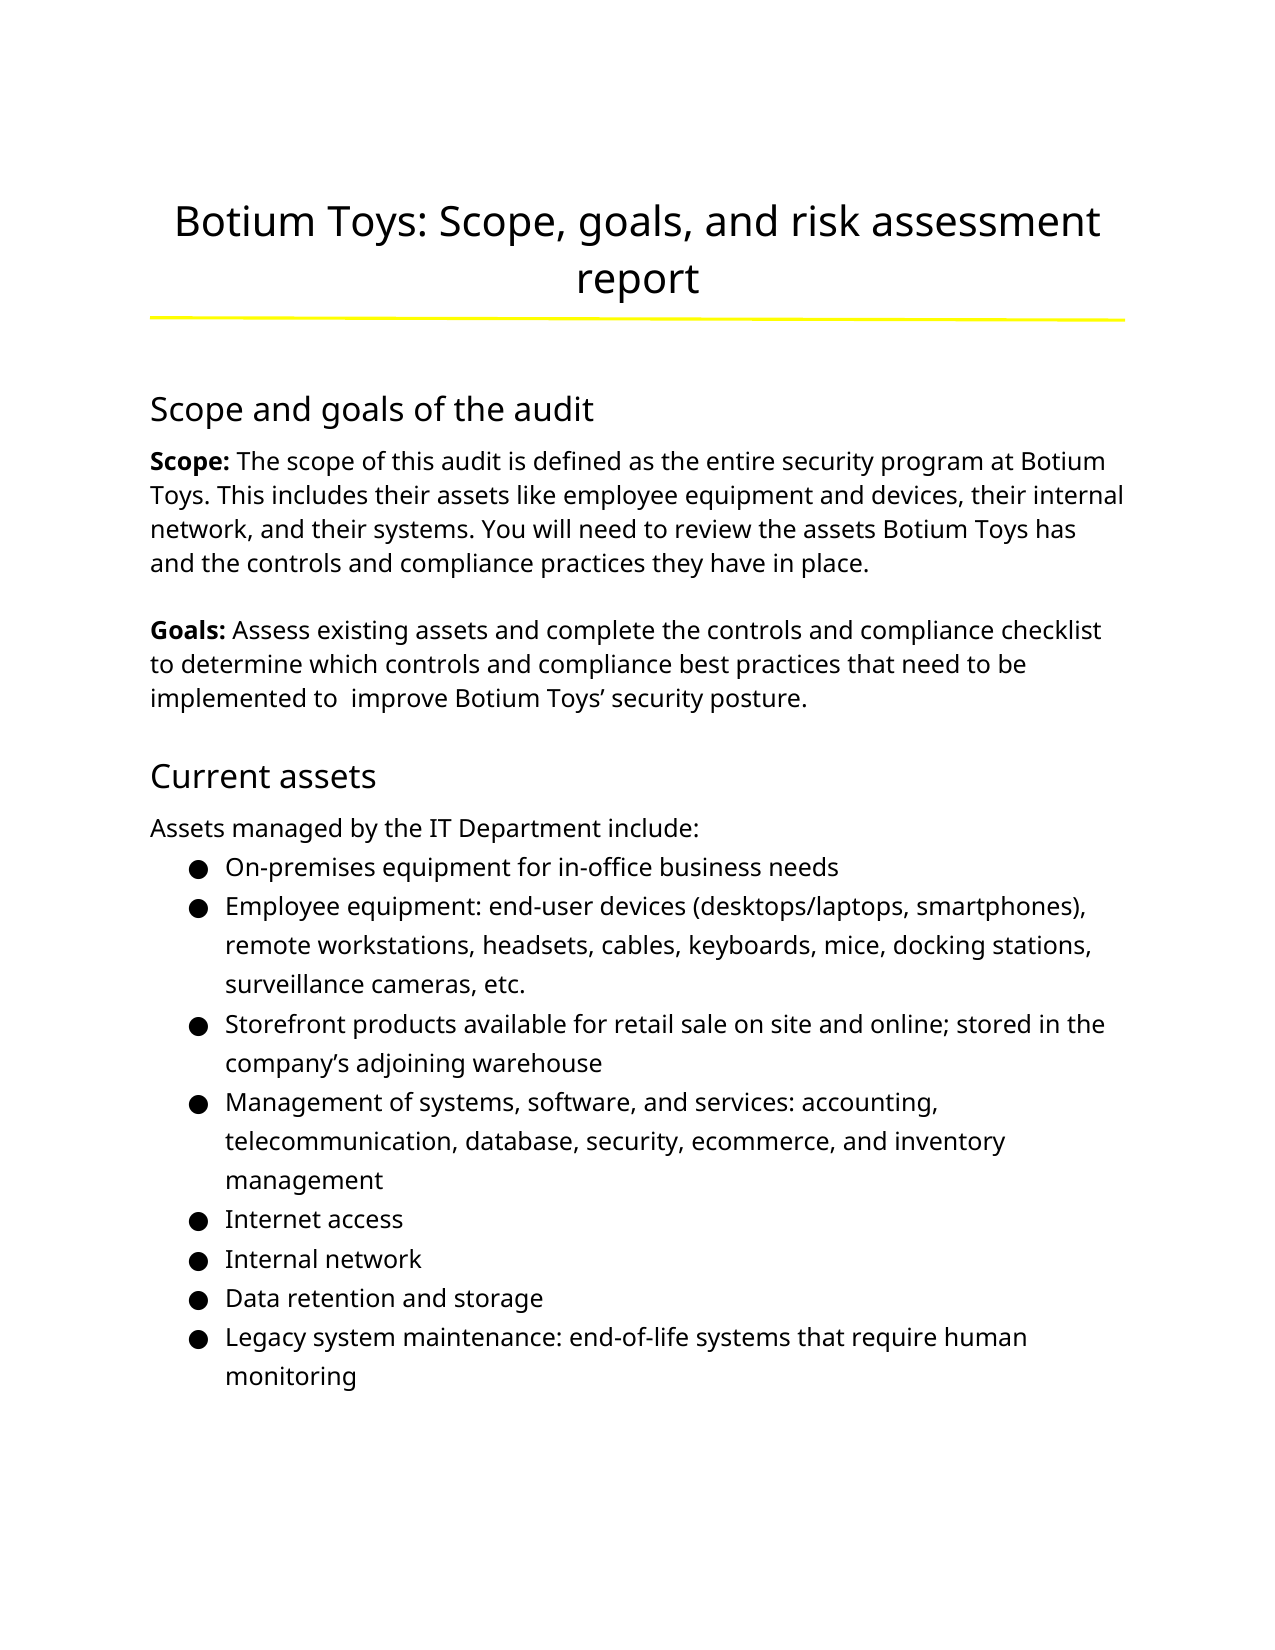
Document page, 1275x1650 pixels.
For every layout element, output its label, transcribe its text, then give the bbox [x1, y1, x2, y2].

list On-premises equipment for in-office business needs [187, 850, 1125, 884]
list Storefront products available for retail sale on site and online; stored in the company’s adjoining warehouse [187, 1006, 1125, 1079]
subtitle Scope and goals of the audit [150, 385, 1125, 431]
subtitle Goals: Assess existing assets and complete the controls and compliance checklist to determine which controls and compliance best practices that need to be implemented to improve Botium Toys’ security posture. [150, 613, 1125, 715]
subtitle Botium Toys: Scope, goals, and risk assessment report [150, 192, 1125, 305]
list Internal network [187, 1241, 1125, 1275]
subtitle Scope: The scope of this audit is defined as the entire security program at Botium Toys. This includes their assets like employee equipment and devices, their internal network, and their systems. You will need to review the assets Botium Toys has and the controls and compliance practices they have in place. [150, 443, 1125, 579]
list Internet access [187, 1202, 1125, 1236]
list Employee equipment: end-user devices (desktops/laptops, smartphones), remote workstations, headsets, cables, keyboards, mice, docking stations, surveillance cameras, etc. [187, 889, 1125, 1001]
list Management of systems, software, and services: accounting, telecommunication, database, security, ecommerce, and inventory management [187, 1085, 1125, 1197]
text Assets managed by the IT Department include: [150, 811, 1125, 844]
list Data retention and storage [187, 1281, 1125, 1314]
subtitle Current assets [150, 753, 1125, 798]
list Legacy system maintenance: end-of-life systems that require human monitoring [187, 1320, 1125, 1393]
